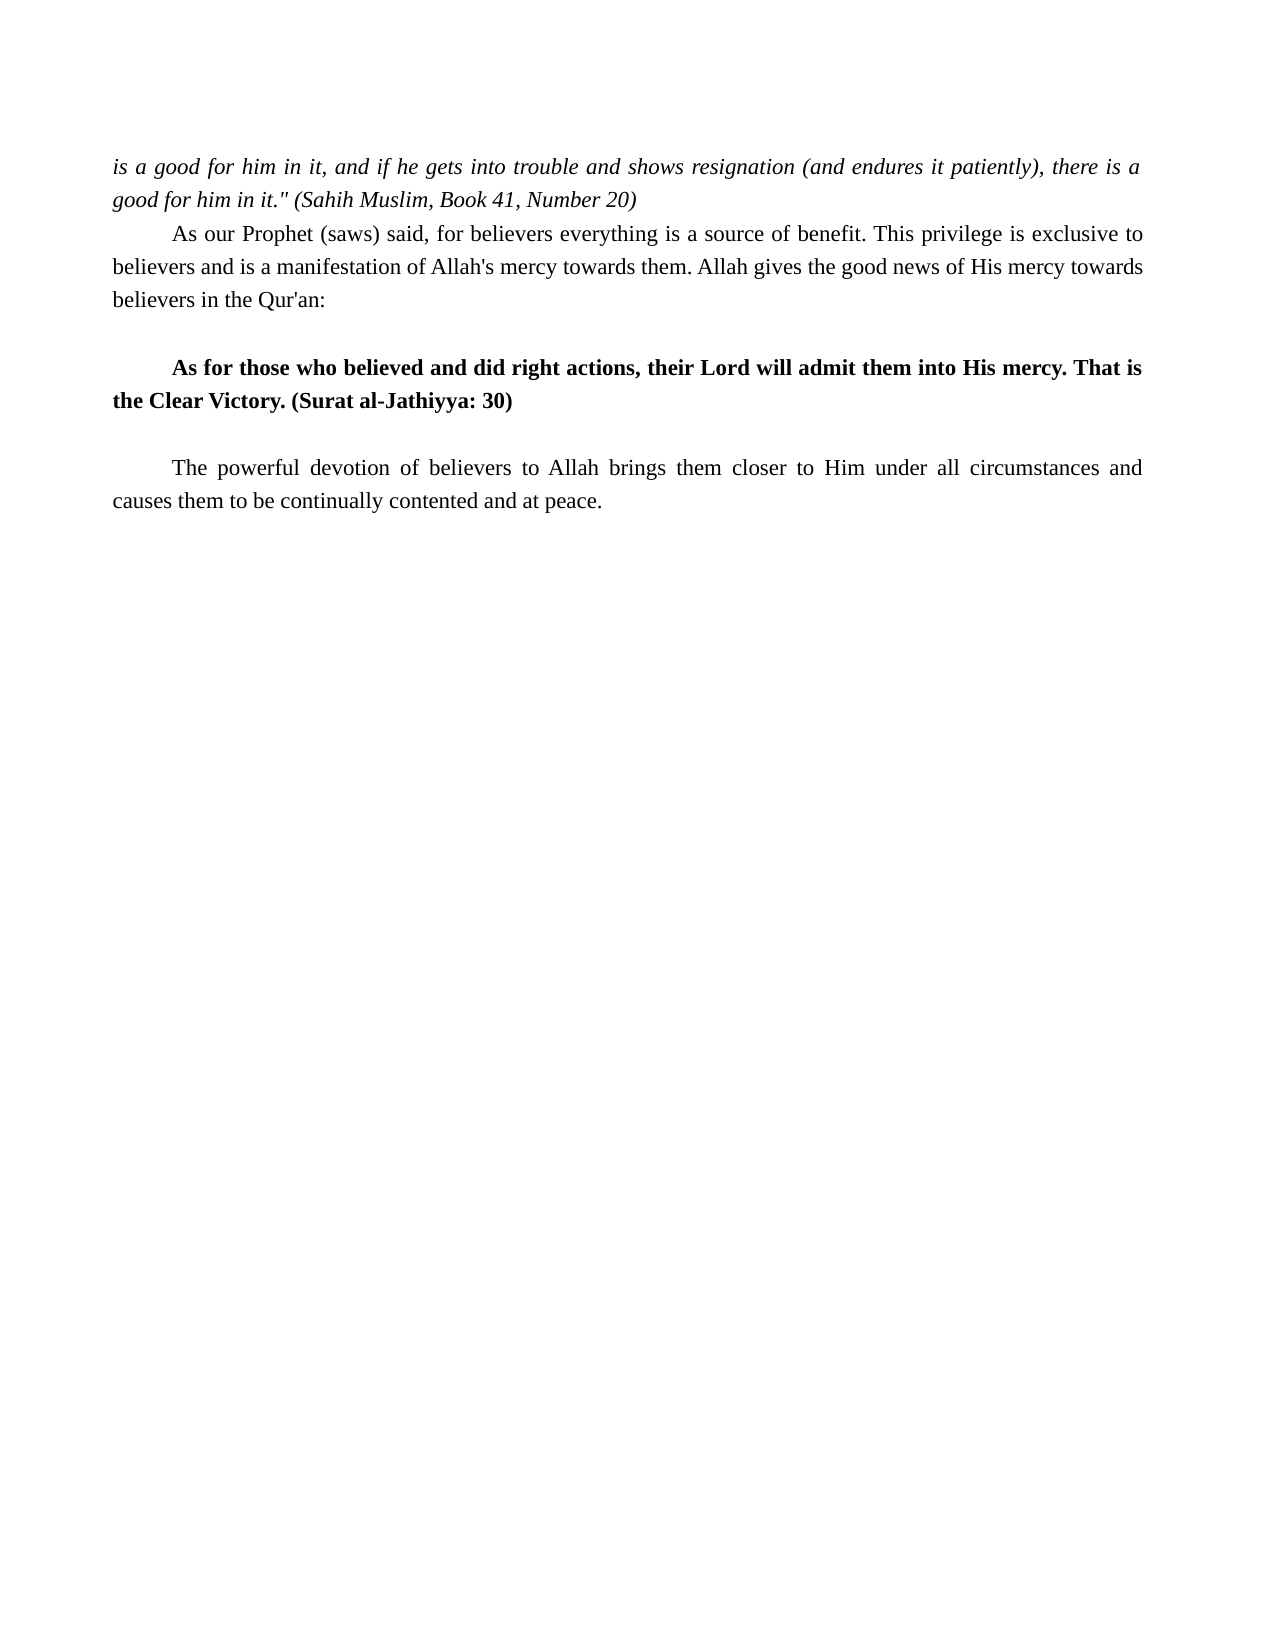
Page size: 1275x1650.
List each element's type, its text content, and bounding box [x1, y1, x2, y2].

text is a good for him in it, and if he gets into trouble and shows resignation (and endures it patiently), there is a good for him in it." (Sahih Muslim, Book 41, Number 20) [112, 148, 1145, 214]
text As for those who believed and did right actions, their Lord will admit them into His mercy. That is the Clear Victory. (Surat al-Jathiyya: 30) [112, 348, 1145, 415]
text The powerful devotion of believers to Allah brings them closer to Him under all circumstances and causes them to be continually contented and at peace. [112, 448, 1145, 515]
text As our Prophet (saws) said, for believers everything is a source of benefit. This privilege is exclusive to believers and is a manifestation of Allah's mercy towards them. Allah gives the good news of His mercy towards believers in the Qur'an: [112, 214, 1145, 314]
